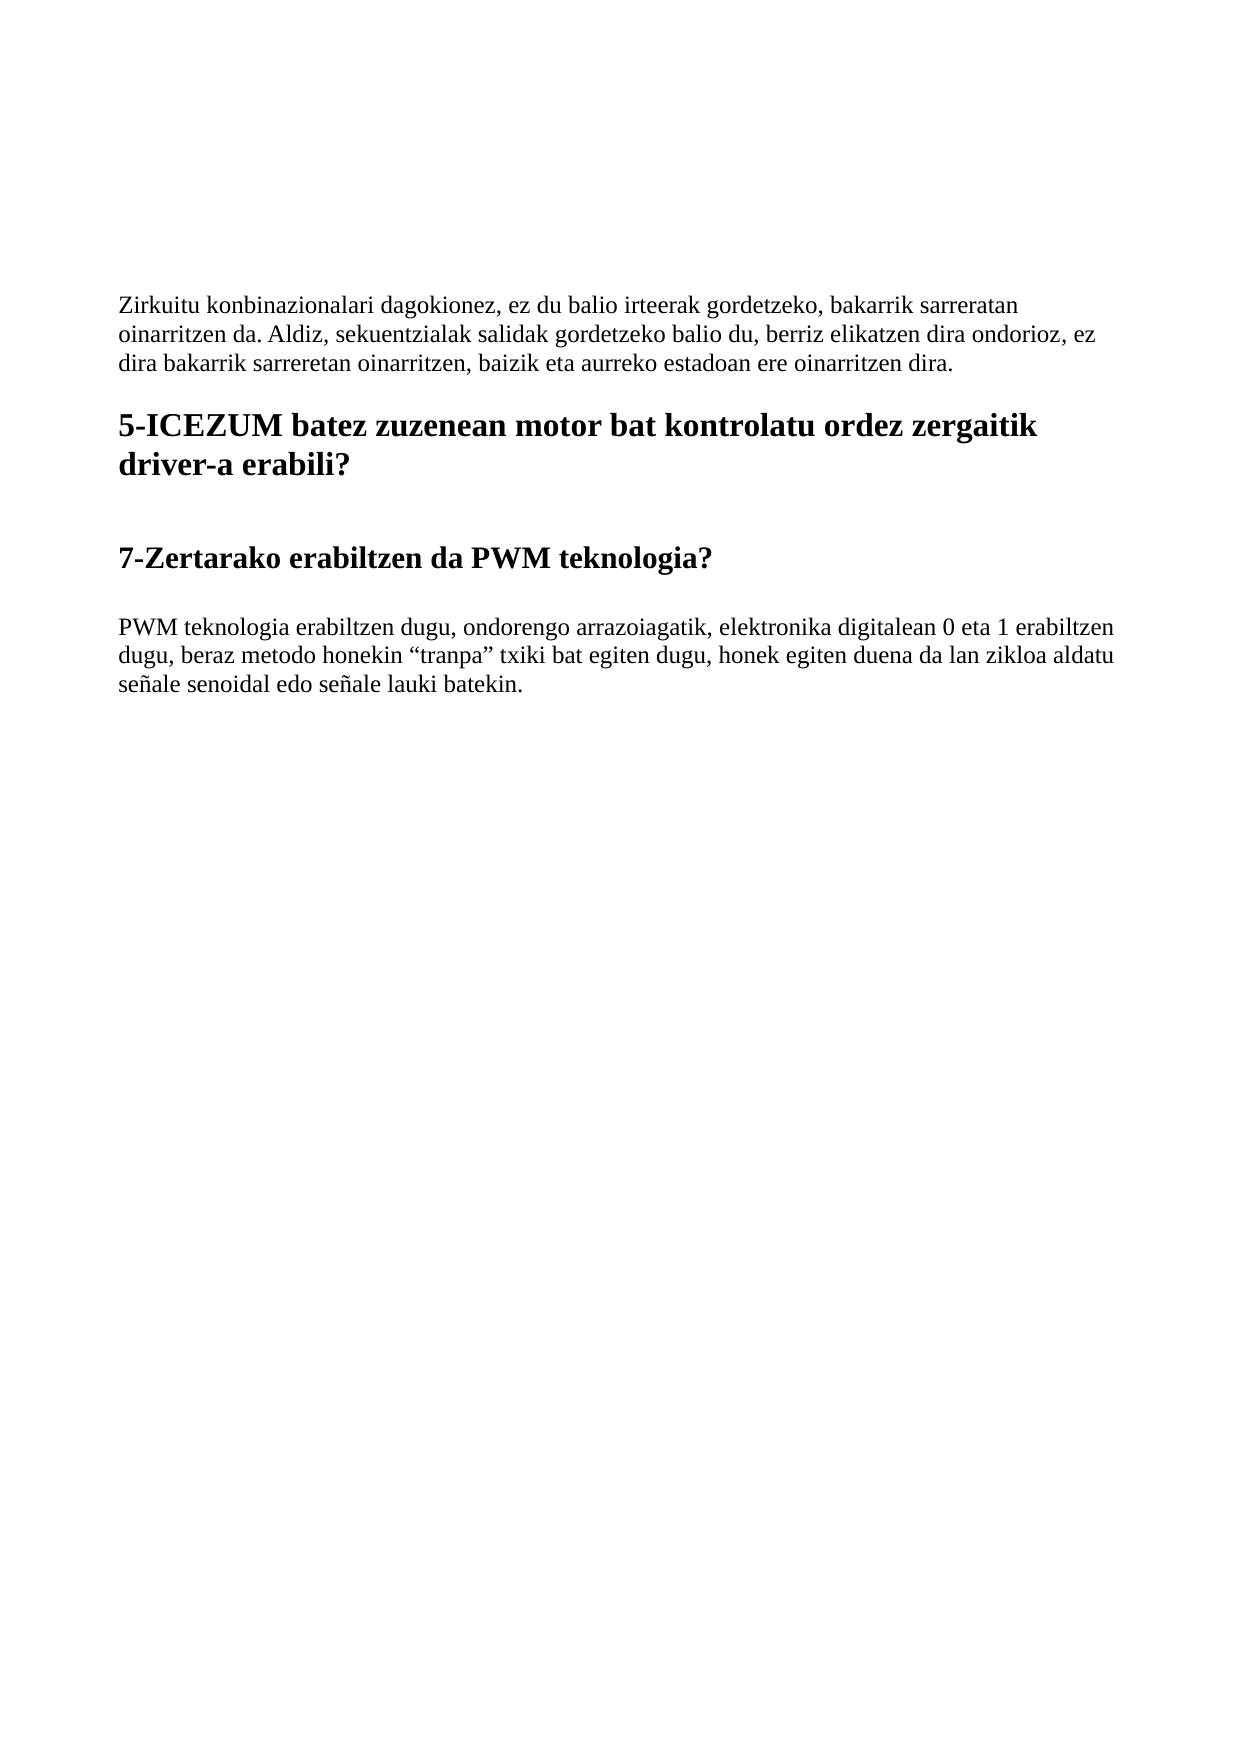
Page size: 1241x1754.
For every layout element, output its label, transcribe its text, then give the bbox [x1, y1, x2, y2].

text 5-ICEZUM batez zuzenean motor bat kontrolatu ordez zergaitik driver-a erabili? [118, 406, 1122, 482]
text Zirkuitu konbinazionalari dagokionez, ez du balio irteerak gordetzeko, bakarrik sarreratan oinarritzen da. Aldiz, sekuentzialak salidak gordetzeko balio du, berriz elikatzen dira ondorioz, ez dira bakarrik sarreretan oinarritzen, baizik eta aurreko estadoan ere oinarritzen dira. [118, 291, 1122, 377]
text PWM teknologia erabiltzen dugu, ondorengo arrazoiagatik, elektronika digitalean 0 eta 1 erabiltzen dugu, beraz metodo honekin “tranpa” txiki bat egiten dugu, honek egiten duena da lan zikloa aldatu señale senoidal edo señale lauki batekin. [118, 612, 1122, 698]
text 7-Zertarako erabiltzen da PWM teknologia? [118, 540, 1122, 576]
